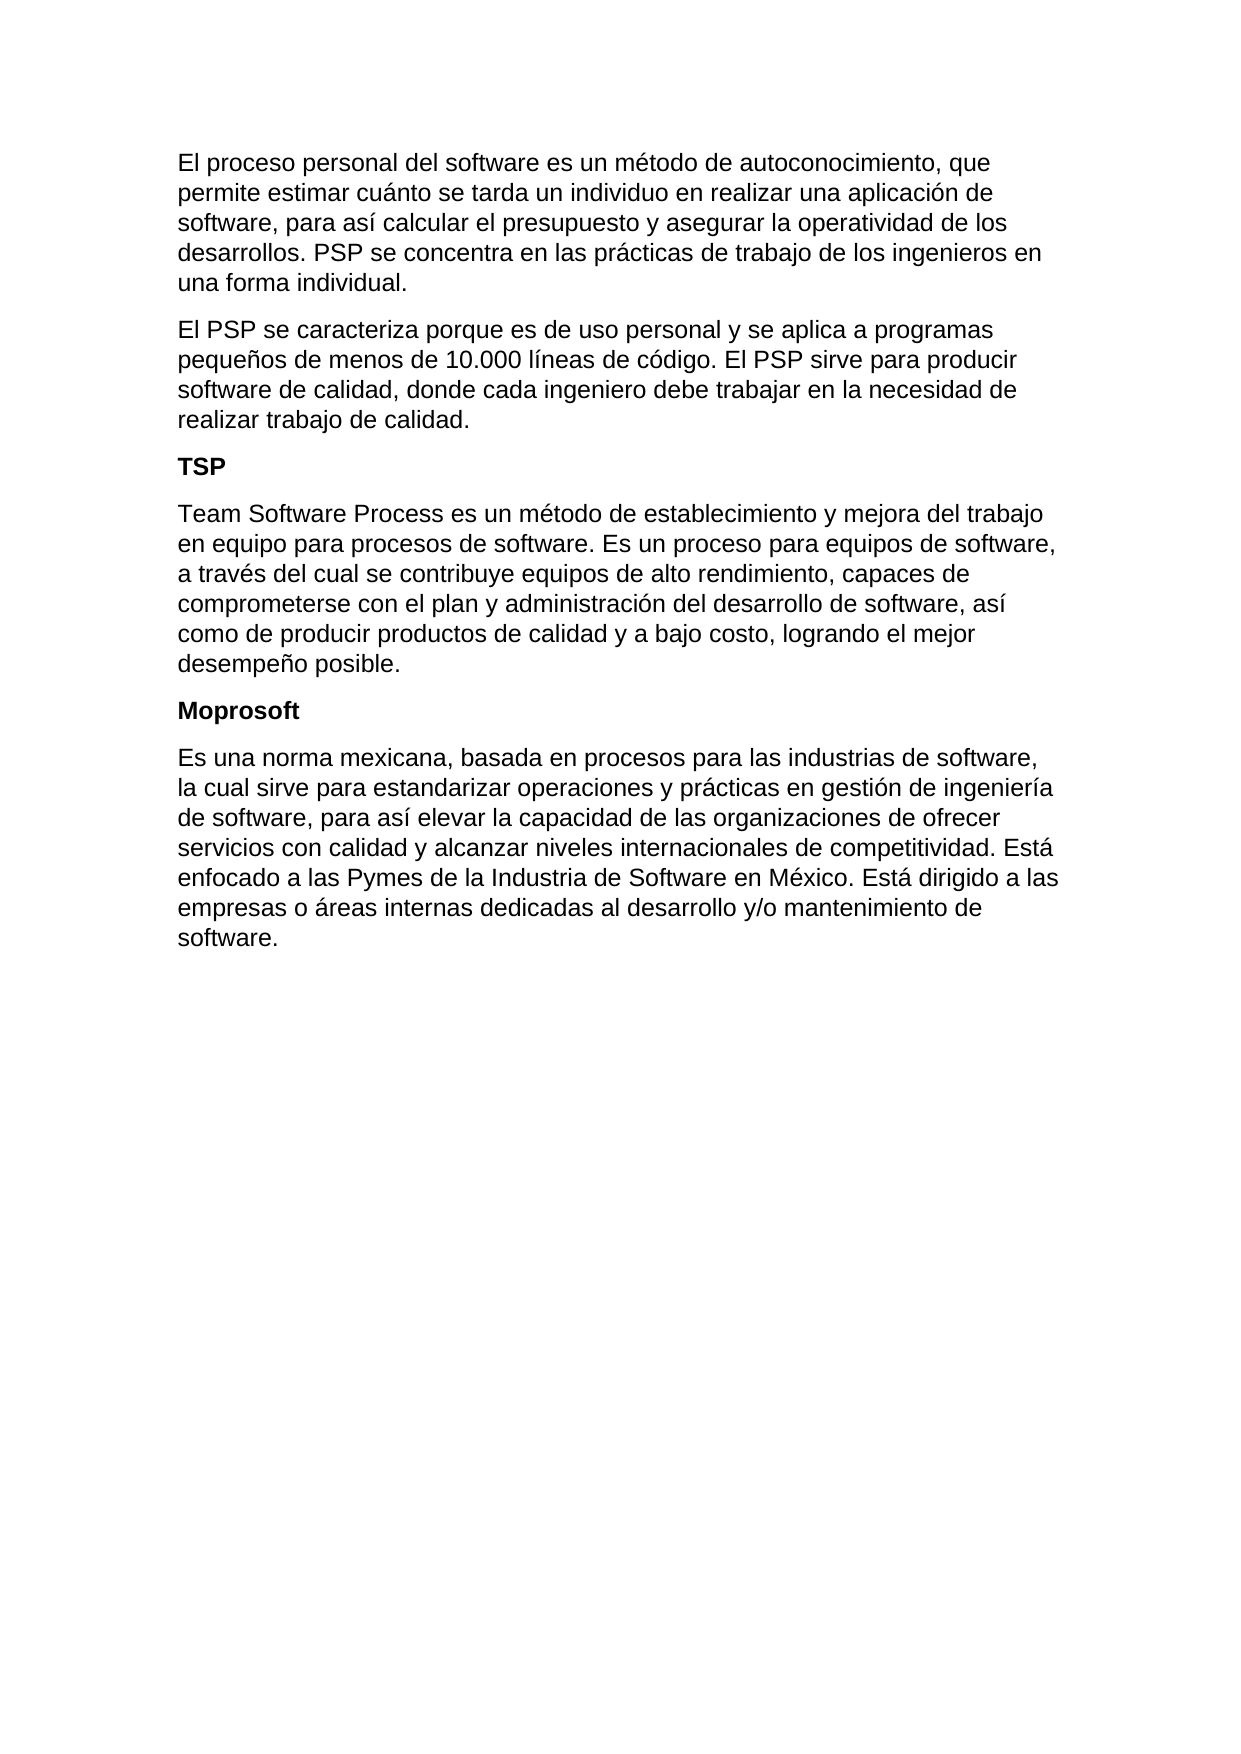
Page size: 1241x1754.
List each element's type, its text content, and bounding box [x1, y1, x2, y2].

text El proceso personal del software es un método de autoconocimiento, que permite estimar cuánto se tarda un individuo en realizar una aplicación de software, para así calcular el presupuesto y asegurar la operatividad de los desarrollos. PSP se concentra en las prácticas de trabajo de los ingenieros en una forma individual. [177, 148, 1063, 297]
text TSP [177, 452, 1063, 481]
text Es una norma mexicana, basada en procesos para las industrias de software, la cual sirve para estandarizar operaciones y prácticas en gestión de ingeniería de software, para así elevar la capacidad de las organizaciones de ofrecer servicios con calidad y alcanzar niveles internacionales de competitividad. Está enfocado a las Pymes de la Industria de Software en México. Está dirigido a las empresas o áreas internas dedicadas al desarrollo y/o mantenimiento de software. [177, 743, 1063, 952]
text El PSP se caracteriza porque es de uso personal y se aplica a programas pequeños de menos de 10.000 líneas de código. El PSP sirve para producir software de calidad, donde cada ingeniero debe trabajar en la necesidad de realizar trabajo de calidad. [177, 315, 1063, 434]
text Team Software Process es un método de establecimiento y mejora del trabajo en equipo para procesos de software. Es un proceso para equipos de software, a través del cual se contribuye equipos de alto rendimiento, capaces de comprometerse con el plan y administración del desarrollo de software, así como de producir productos de calidad y a bajo costo, logrando el mejor desempeño posible. [177, 499, 1063, 678]
text Moprosoft [177, 696, 1063, 725]
